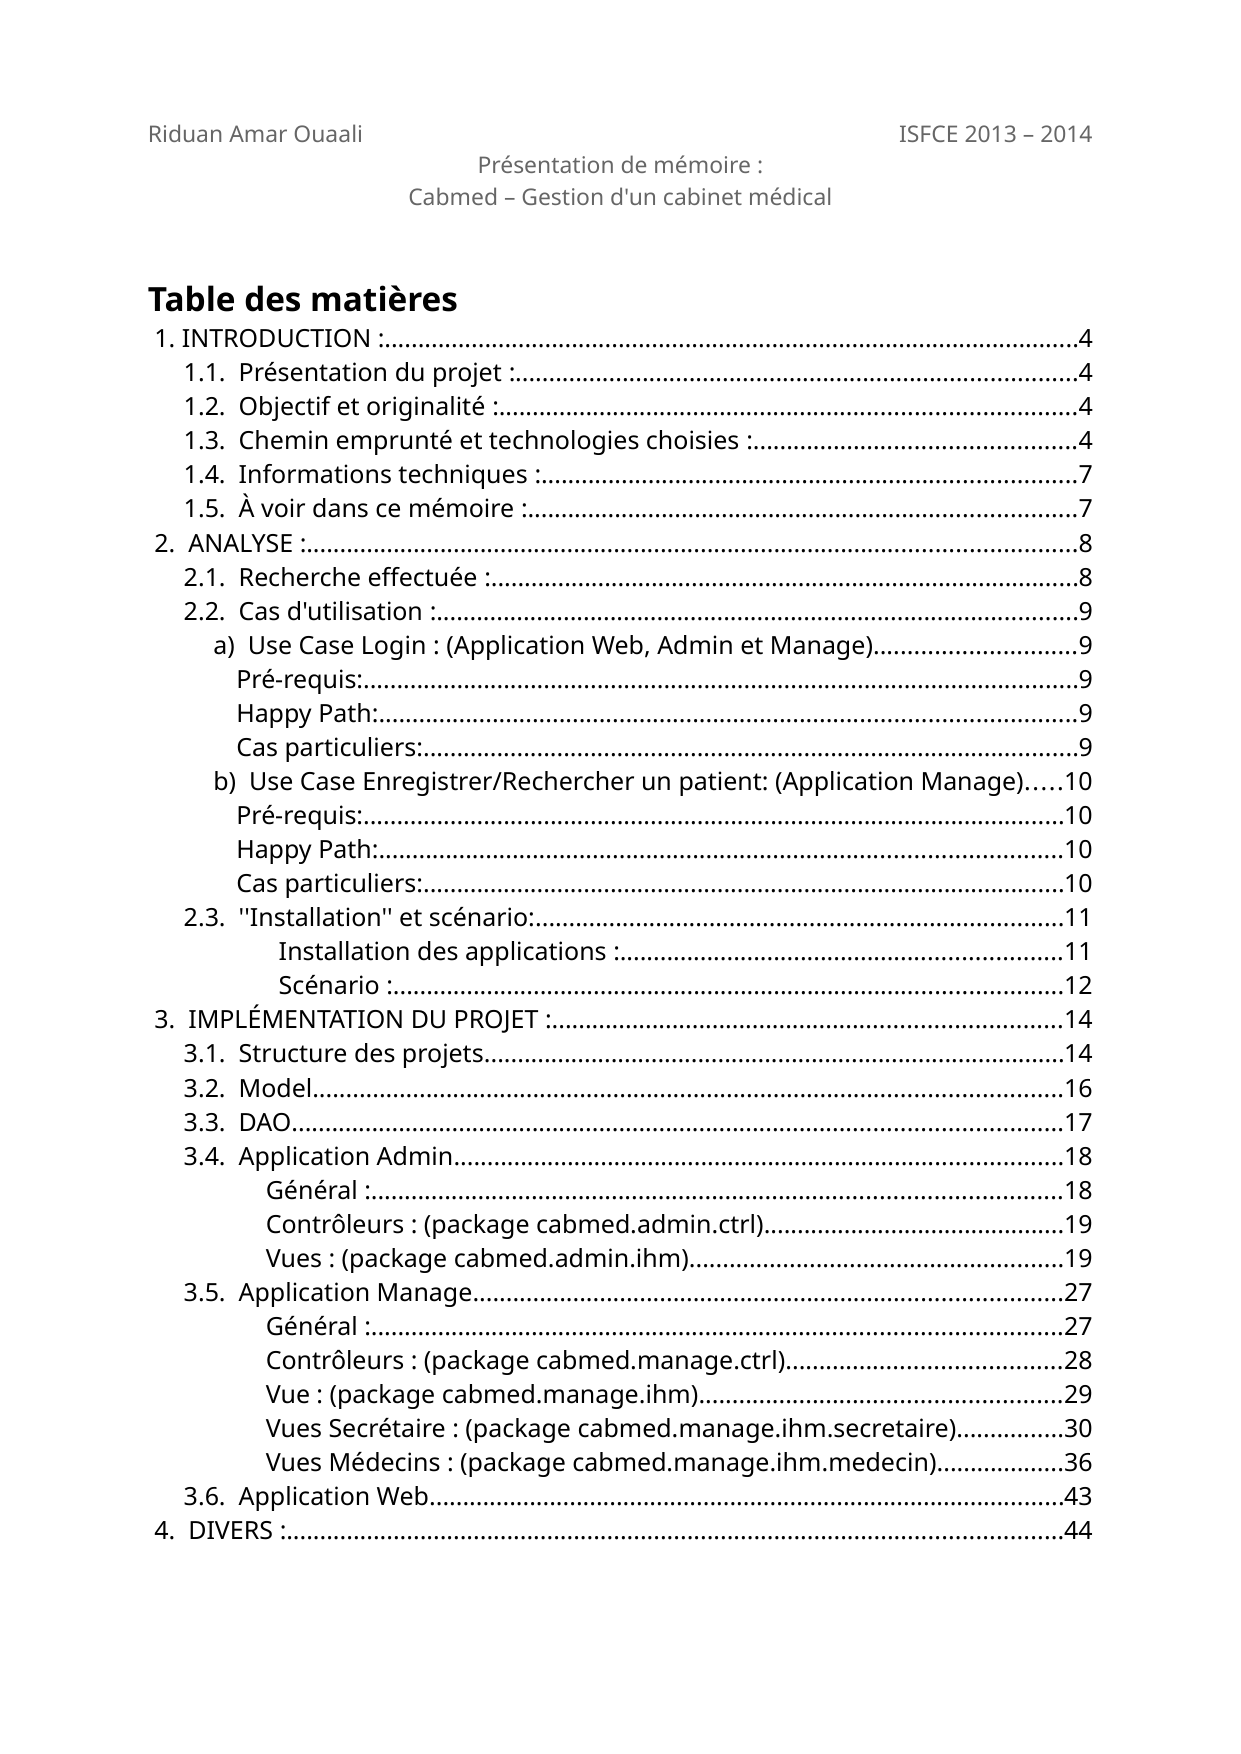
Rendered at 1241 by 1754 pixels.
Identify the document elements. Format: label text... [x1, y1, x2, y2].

text 3.4. Application Admin 18 [177, 1138, 1093, 1172]
text Scénario : 12 [266, 968, 1093, 1002]
text Cas particuliers: 9 [236, 729, 1093, 764]
text 1.3. Chemin emprunté et technologies choisies : 4 [177, 423, 1093, 457]
text 2.3. ''Installation'' et scénario: 11 [177, 900, 1093, 934]
text 1.1. Présentation du projet : 4 [177, 355, 1093, 389]
text Contrôleurs : (package cabmed.admin.ctrl) 19 [266, 1206, 1093, 1241]
text 1.5. À voir dans ce mémoire : 7 [177, 491, 1093, 525]
text Pré-requis: 10 [236, 798, 1093, 832]
text 2.2. Cas d'utilisation : 9 [177, 593, 1093, 627]
text Installation des applications : 11 [266, 934, 1093, 968]
text 3.5. Application Manage 27 [177, 1274, 1093, 1309]
text 3.2. Model 16 [177, 1070, 1093, 1104]
text 1.4. Informations techniques : 7 [177, 457, 1093, 491]
text a) Use Case Login : (Application Web, Admin et Manage) 9 [207, 627, 1093, 661]
text Général : 27 [266, 1309, 1093, 1343]
text 2. ANALYSE : 8 [148, 525, 1093, 559]
text Happy Path: 10 [236, 832, 1093, 866]
text Général : 18 [266, 1172, 1093, 1206]
subtitle Table des matières [148, 275, 1093, 321]
text Contrôleurs : (package cabmed.manage.ctrl) 28 [266, 1343, 1093, 1377]
text Vues : (package cabmed.admin.ihm) 19 [266, 1241, 1093, 1274]
text Happy Path: 9 [236, 696, 1093, 729]
text 1.2. Objectif et originalité : 4 [177, 389, 1093, 423]
text Pré-requis: 9 [236, 661, 1093, 696]
text 1. INTRODUCTION : 4 [148, 321, 1093, 355]
text b) Use Case Enregistrer/Rechercher un patient: (Application Manage) 10 [207, 764, 1093, 798]
text Cas particuliers: 10 [236, 866, 1093, 900]
text 3.3. DAO 17 [177, 1104, 1093, 1138]
text 2.1. Recherche effectuée : 8 [177, 559, 1093, 593]
text 3.6. Application Web 43 [177, 1479, 1093, 1513]
text 3. IMPLÉMENTATION DU PROJET : 14 [148, 1002, 1093, 1036]
text Vue : (package cabmed.manage.ihm) 29 [266, 1377, 1093, 1411]
text Vues Médecins : (package cabmed.manage.ihm.medecin) 36 [266, 1445, 1093, 1479]
text 4. DIVERS : 44 [148, 1513, 1093, 1547]
text Vues Secrétaire : (package cabmed.manage.ihm.secretaire) 30 [266, 1411, 1093, 1445]
text 3.1. Structure des projets 14 [177, 1036, 1093, 1070]
